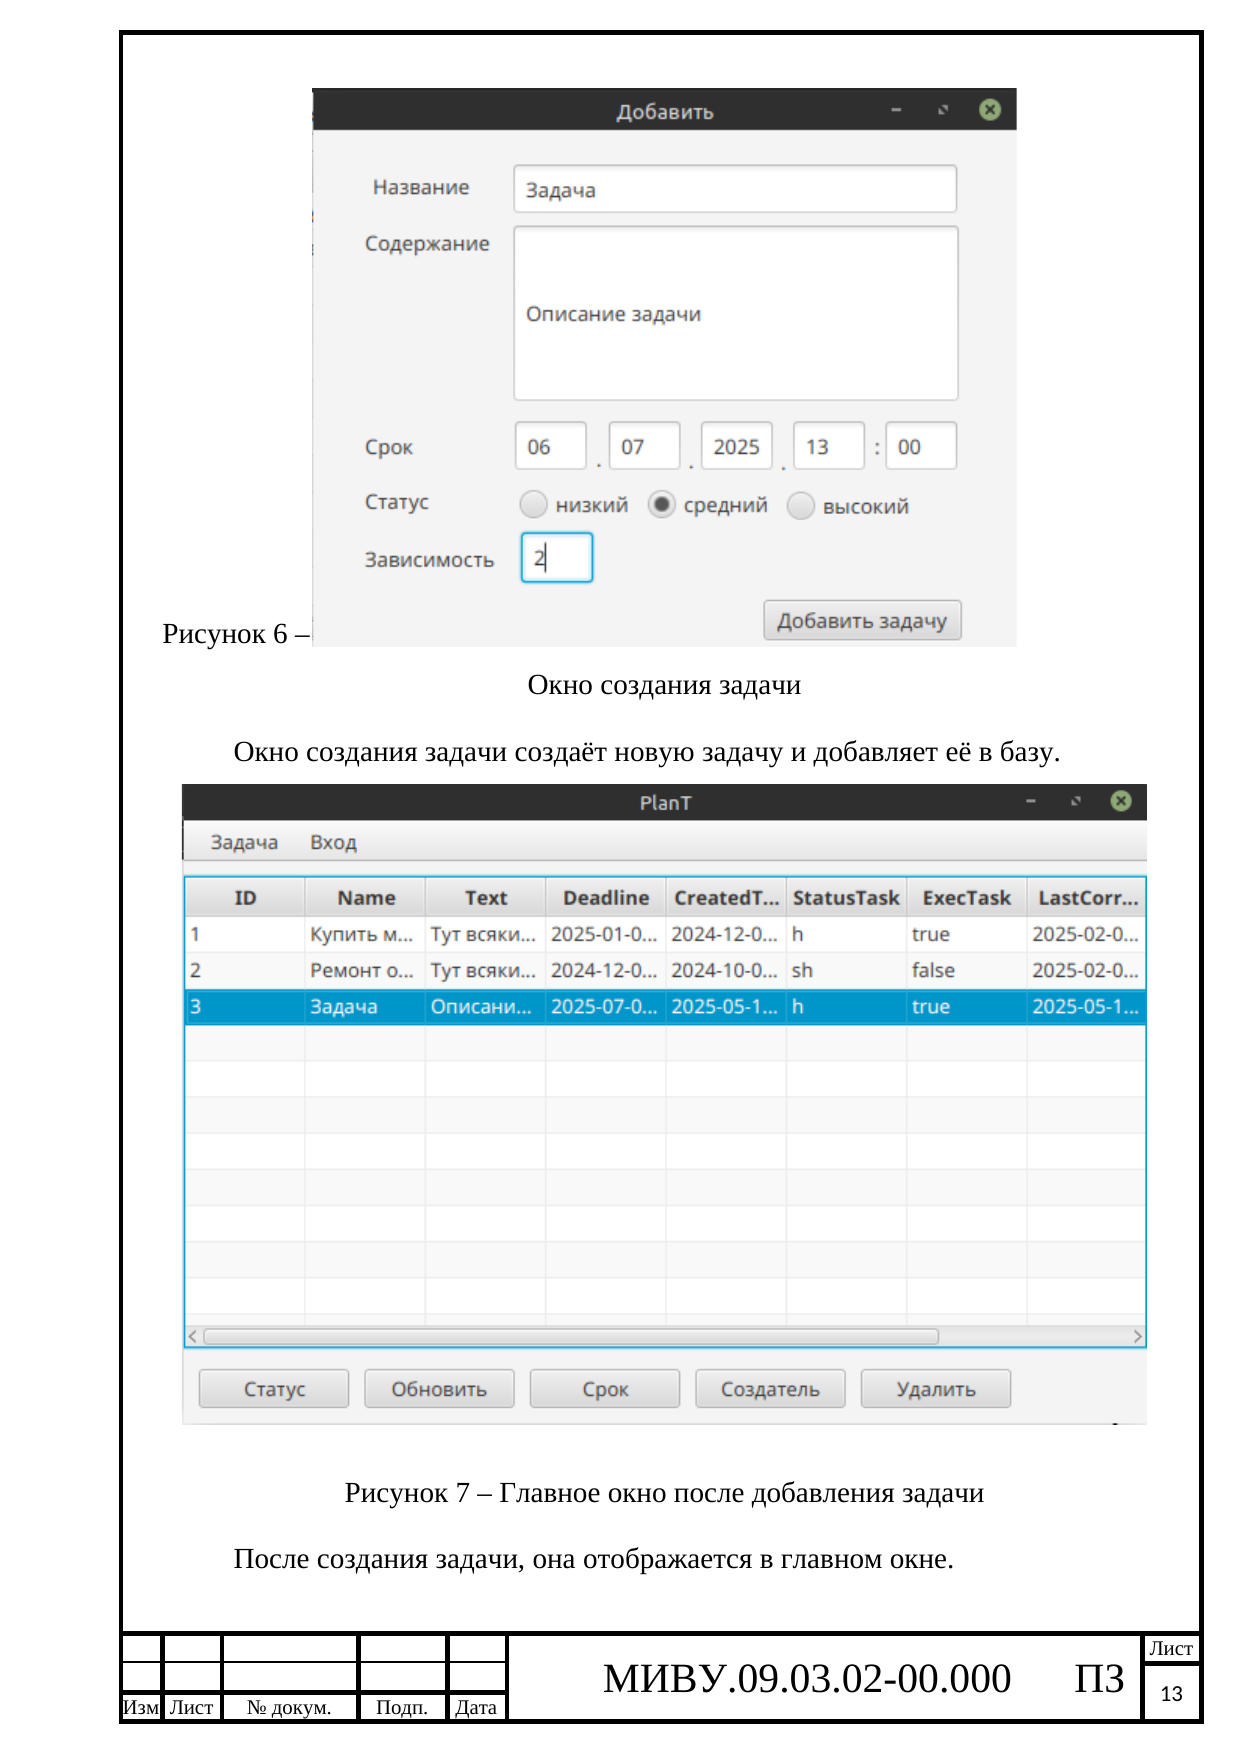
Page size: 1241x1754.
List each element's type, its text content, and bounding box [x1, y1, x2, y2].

picture [181, 784, 1147, 1425]
picture [1034, 999, 1043, 1013]
picture [1085, 999, 1105, 1013]
picture [460, 1003, 469, 1013]
picture [368, 1003, 377, 1013]
picture [312, 999, 321, 1014]
picture [696, 999, 704, 1013]
picture [312, 88, 1017, 647]
picture [794, 999, 803, 1013]
picture [921, 1003, 949, 1013]
picture [615, 999, 624, 1013]
picture [472, 1003, 490, 1013]
picture [724, 999, 745, 1014]
picture [192, 999, 200, 1014]
picture [707, 999, 716, 1014]
picture [604, 999, 613, 1013]
text Рисунок 7 – Главное окно после добавления задачи [159, 801, 1169, 1508]
picture [1068, 999, 1077, 1014]
picture [1045, 999, 1055, 1013]
picture [505, 1003, 514, 1013]
picture [684, 999, 693, 1013]
text После создания задачи, она отображается в главном окне. [159, 1542, 1169, 1575]
picture [432, 999, 457, 1014]
picture [357, 1003, 366, 1013]
picture [323, 1003, 353, 1017]
picture [1057, 999, 1065, 1013]
picture [632, 999, 642, 1013]
picture [1115, 999, 1119, 1013]
text Рисунок 6 – Окно создания задачи [159, 616, 1169, 700]
picture [754, 999, 758, 1013]
picture [493, 1003, 502, 1013]
picture [913, 1001, 919, 1013]
picture [553, 999, 573, 1013]
text Окно создания задачи создаёт новую задачу и добавляет её в базу. [159, 734, 1169, 767]
picture [575, 999, 596, 1013]
picture [673, 999, 681, 1013]
